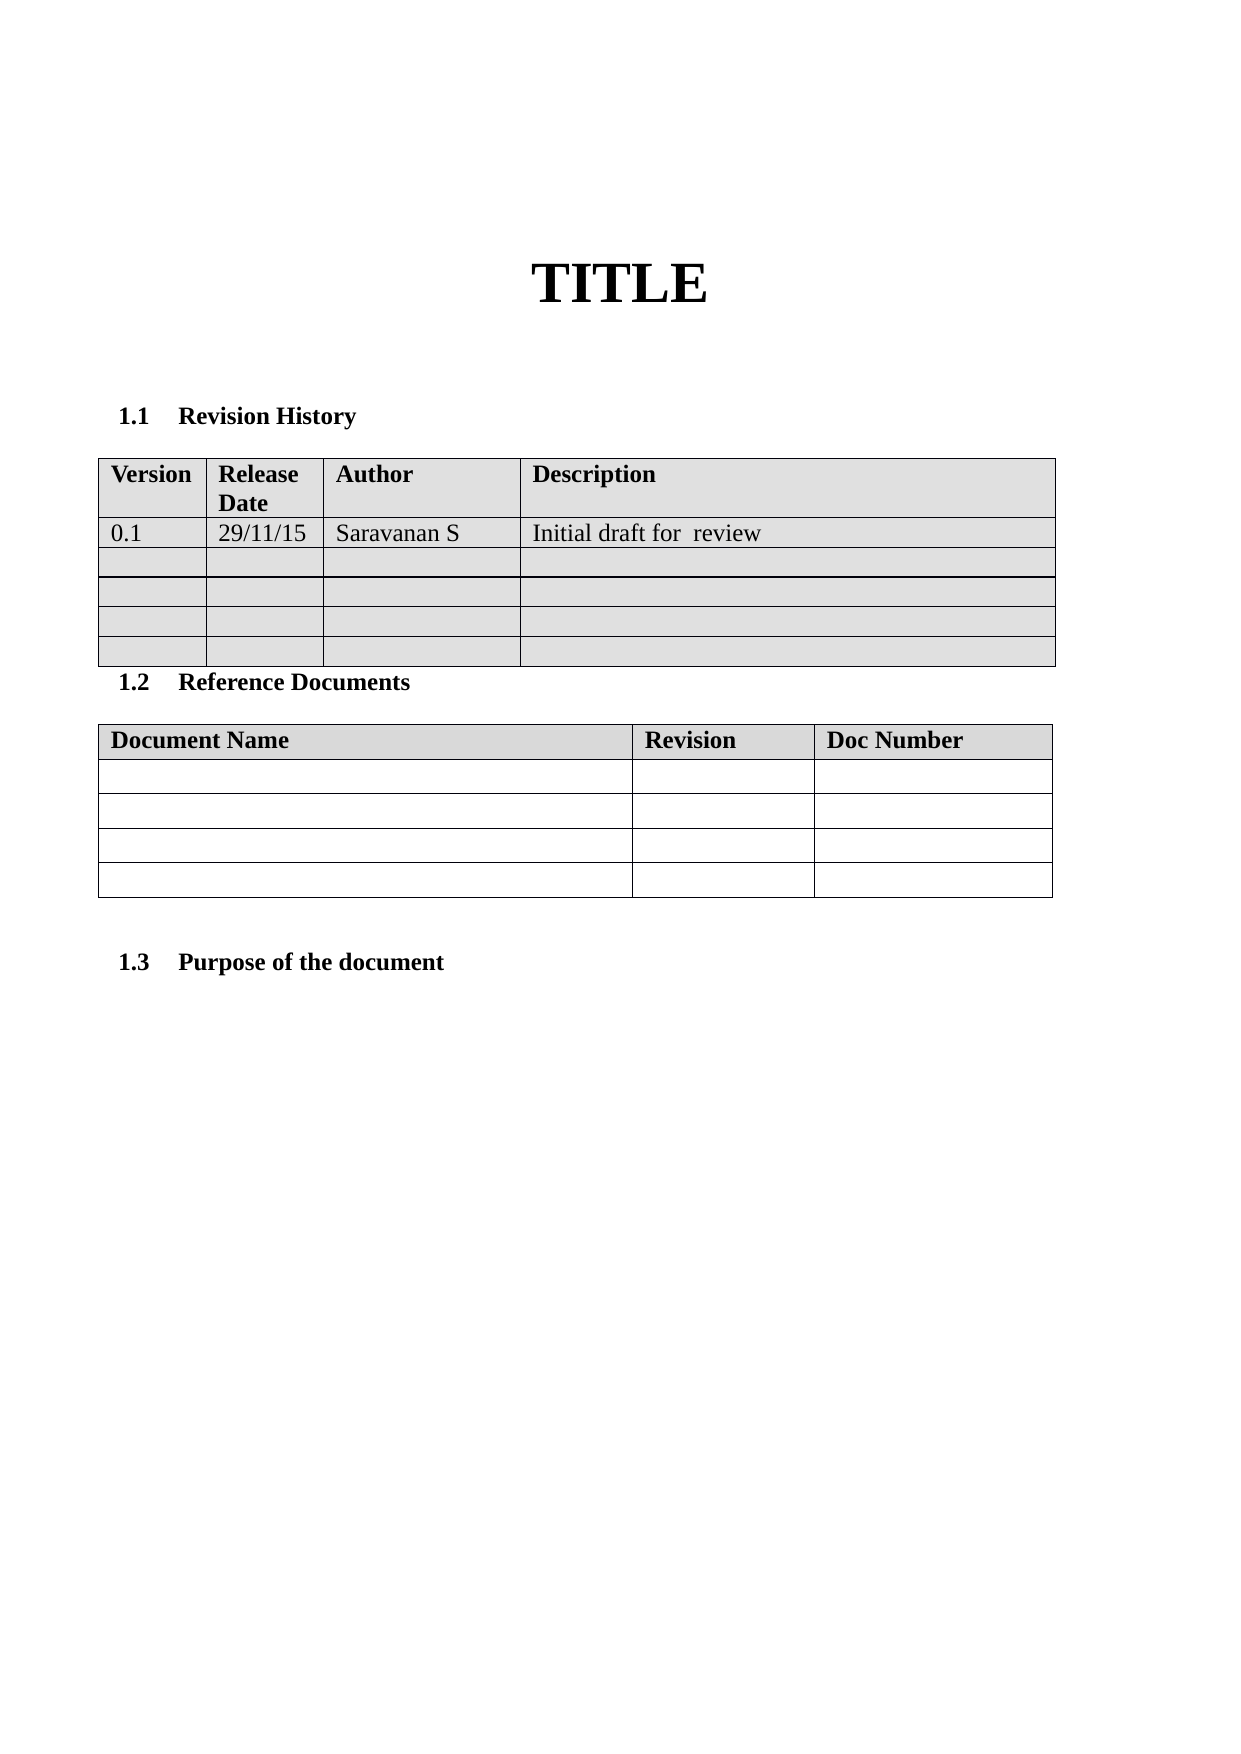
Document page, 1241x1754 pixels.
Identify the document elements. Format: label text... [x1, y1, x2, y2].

subtitle Revision History [118, 401, 1122, 429]
table_header Version [99, 459, 206, 517]
table_cell [633, 760, 814, 793]
table_header Doc Number [815, 725, 1052, 759]
table_cell [99, 607, 206, 636]
table_cell [521, 578, 1055, 606]
table_cell [324, 548, 520, 576]
table_cell [207, 548, 323, 576]
table_cell [324, 637, 520, 666]
table_cell [521, 607, 1055, 636]
table_cell [521, 637, 1055, 666]
table_cell [815, 829, 1052, 862]
table_cell [207, 578, 323, 606]
table_cell [633, 829, 814, 862]
table_cell Saravanan S [324, 518, 520, 547]
table_cell Initial draft for review [521, 518, 1055, 547]
table_cell [324, 607, 520, 636]
text TITLE [118, 247, 1122, 314]
subtitle Reference Documents [118, 667, 1122, 696]
table_cell [815, 794, 1052, 828]
table_cell [99, 794, 632, 828]
table_header Author [324, 459, 520, 517]
table_cell 0.1 [99, 518, 206, 547]
subtitle Purpose of the document [118, 947, 1122, 976]
table_cell [815, 863, 1052, 897]
table_header Release Date [207, 459, 323, 517]
table_cell [207, 637, 323, 666]
table_cell [99, 637, 206, 666]
table_cell [99, 829, 632, 862]
table_header Document Name [99, 725, 632, 759]
table_cell 29/11/15 [207, 518, 323, 547]
table_cell [99, 548, 206, 576]
table_cell [207, 607, 323, 636]
table_cell [633, 863, 814, 897]
table_header Description [521, 459, 1055, 517]
table_cell [99, 760, 632, 793]
table_cell [521, 548, 1055, 576]
table_cell [99, 578, 206, 606]
table_cell [633, 794, 814, 828]
table_cell [815, 760, 1052, 793]
table_cell [99, 863, 632, 897]
table_header Revision [633, 725, 814, 759]
table_cell [324, 578, 520, 606]
